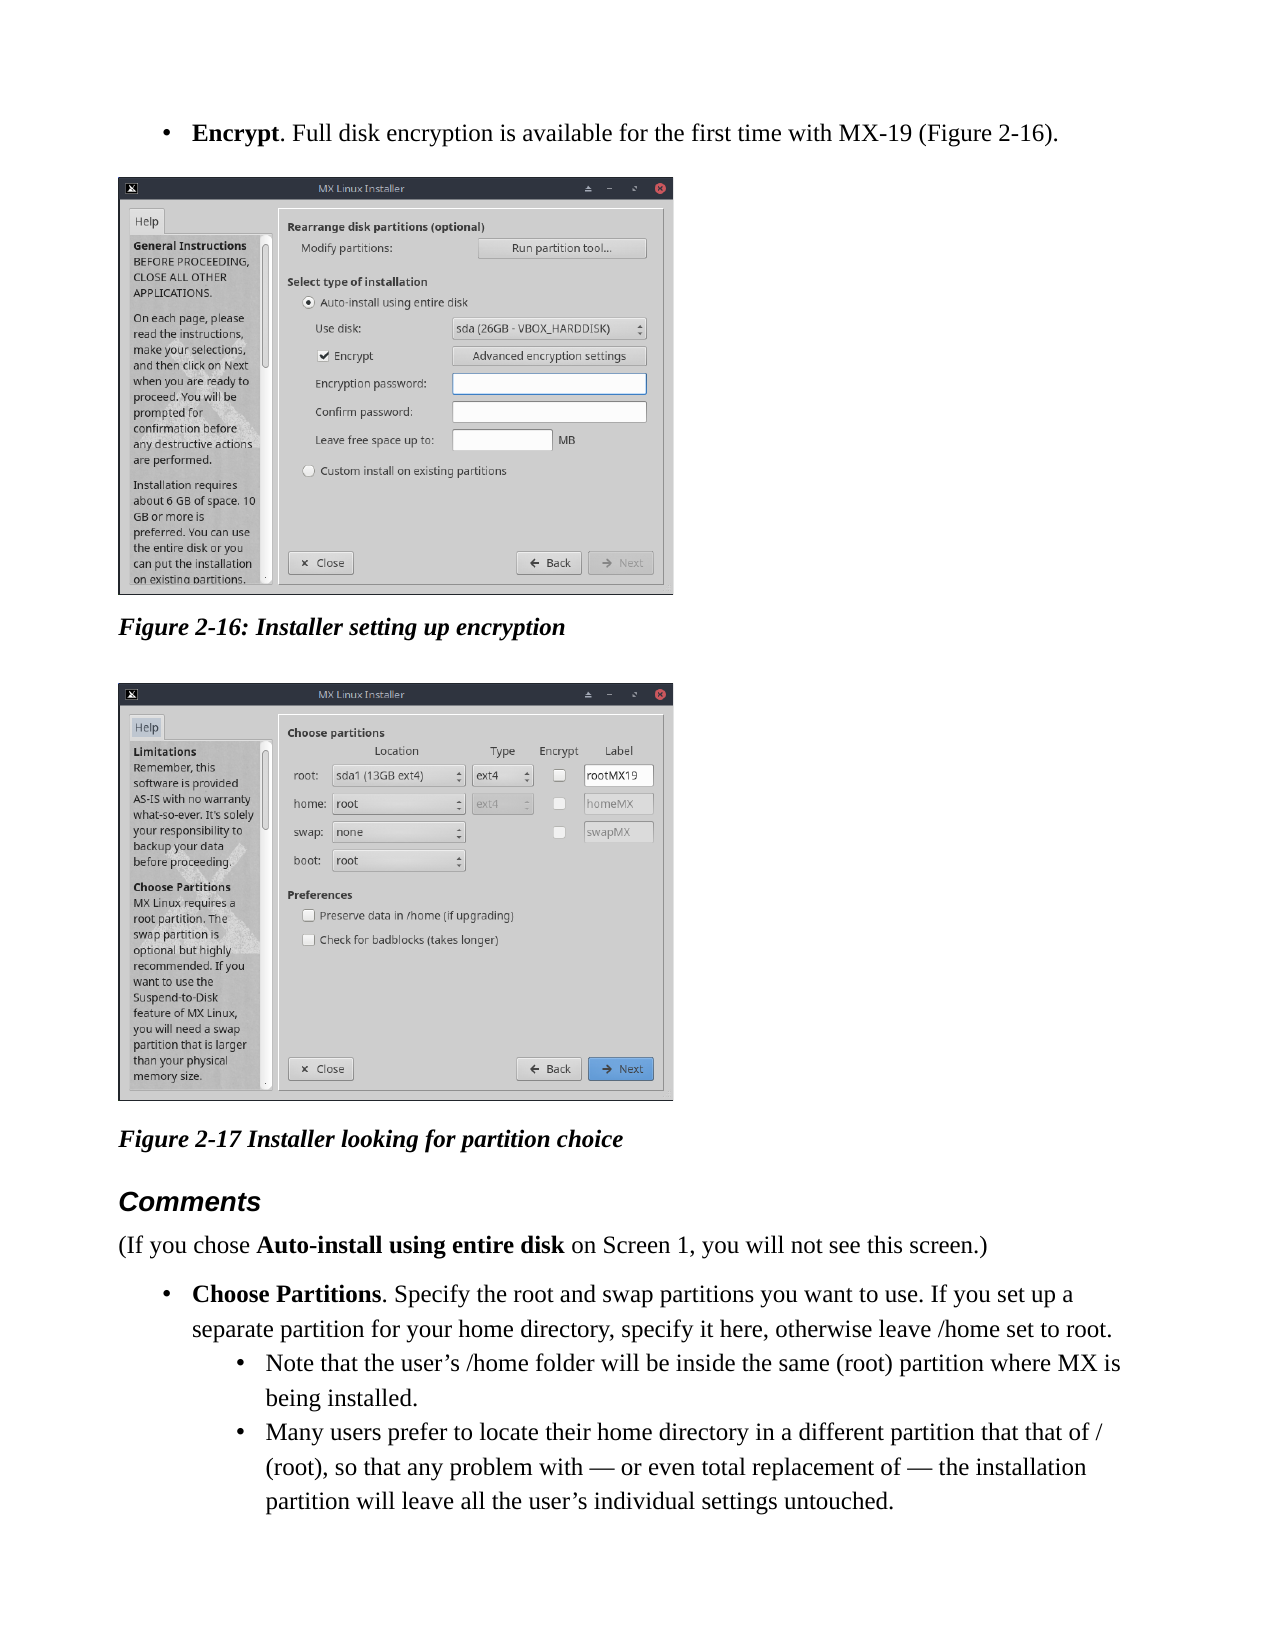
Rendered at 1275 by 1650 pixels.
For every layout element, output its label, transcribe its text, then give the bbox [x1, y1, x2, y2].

list Choose Partitions. Specify the root and swap partitions you want to use. If you set up a separate partition for your home directory, specify it here, otherwise leave /home set to root. [162, 1279, 1157, 1342]
list Note that the user’s /home folder will be inside the same (root) partition where MX is being installed. [236, 1348, 1157, 1411]
subtitle Comments [118, 1186, 1157, 1218]
list Many users prefer to locate their home directory in a different partition that that of / (root), so that any problem with — or even total replacement of — the installation partition will leave all the user’s individual settings untouched. [236, 1417, 1157, 1515]
picture [118, 683, 674, 1101]
picture [118, 177, 674, 595]
text (If you chose Auto-install using entire disk on Screen 1, you will not see this screen.) [118, 1230, 1157, 1259]
text Figure 2-17 Installer looking for partition choice [118, 1124, 1157, 1153]
list Encrypt. Full disk encryption is available for the first time with MX-19 (Figure 2-16). [162, 118, 1157, 147]
text Figure 2-16: Installer setting up encryption [118, 612, 1157, 640]
